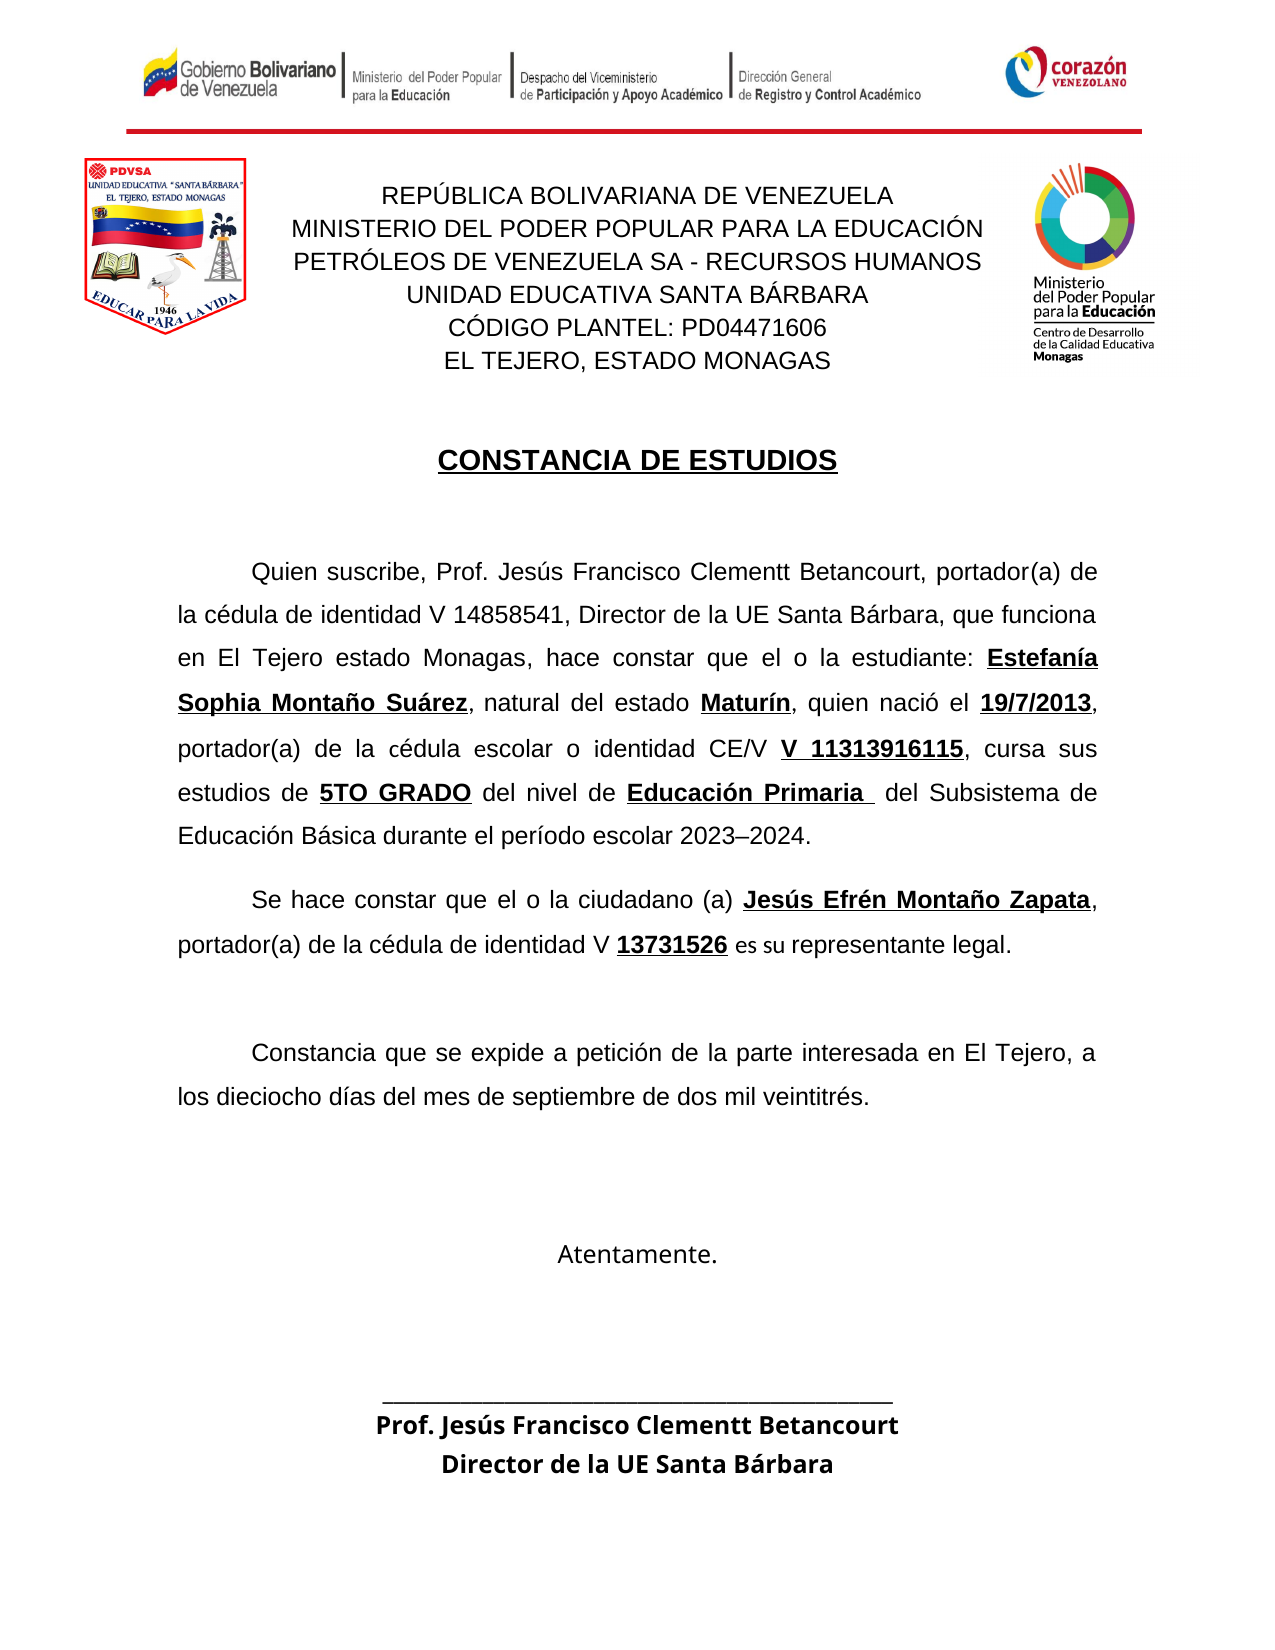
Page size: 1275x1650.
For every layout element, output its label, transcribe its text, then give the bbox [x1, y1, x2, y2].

picture [978, 153, 1200, 377]
text Director de la UE Santa Bárbara [177, 1447, 1098, 1481]
text EL TEJERO, ESTADO MONAGAS [177, 346, 978, 374]
picture [126, 11, 1142, 134]
text CÓDIGO PLANTEL: PD04471606 [177, 313, 978, 341]
subtitle CONSTANCIA DE ESTUDIOS [177, 443, 1098, 476]
text ______________________________________________ [177, 1373, 1098, 1407]
subtitle REPÚBLICA BOLIVARIANA DE VENEZUELA [252, 181, 978, 209]
subtitle MINISTERIO DEL PODER POPULAR PARA LA EDUCACIÓN [252, 214, 978, 242]
text Prof. Jesús Francisco Clementt Betancourt [177, 1407, 1098, 1441]
text UNIDAD EDUCATIVA SANTA BÁRBARA [252, 280, 978, 308]
text Quien suscribe, Prof. Jesús Francisco Clementt Betancourt, portador(a) de la cédula de identidad V 14858541, Director de la UE Santa Bárbara, que funciona en El Tejero estado Monagas, hace constar que el o la estudiante: Estefanía Sophia Montaño Suárez, natural del estado Maturín, quien nació el 19/7/2013, portador(a) de la cédula escolar o identidad CE/V V 11313916115, cursa sus estudios de 5TO GRADO del nivel de Educación Primaria del Subsistema de Educación Básica durante el período escolar 2023–2024. [177, 557, 1098, 849]
picture [79, 158, 252, 335]
subtitle PETRÓLEOS DE VENEZUELA SA - RECURSOS HUMANOS [252, 247, 978, 275]
text Se hace constar que el o la ciudadano (a) Jesús Efrén Montaño Zapata, portador(a) de la cédula de identidad V 13731526 es su representante legal. [177, 885, 1098, 959]
text Atentamente. [177, 1237, 1098, 1271]
text Constancia que se expide a petición de la parte interesada en El Tejero, a los dieciocho días del mes de septiembre de dos mil veintitrés. [177, 1038, 1098, 1110]
